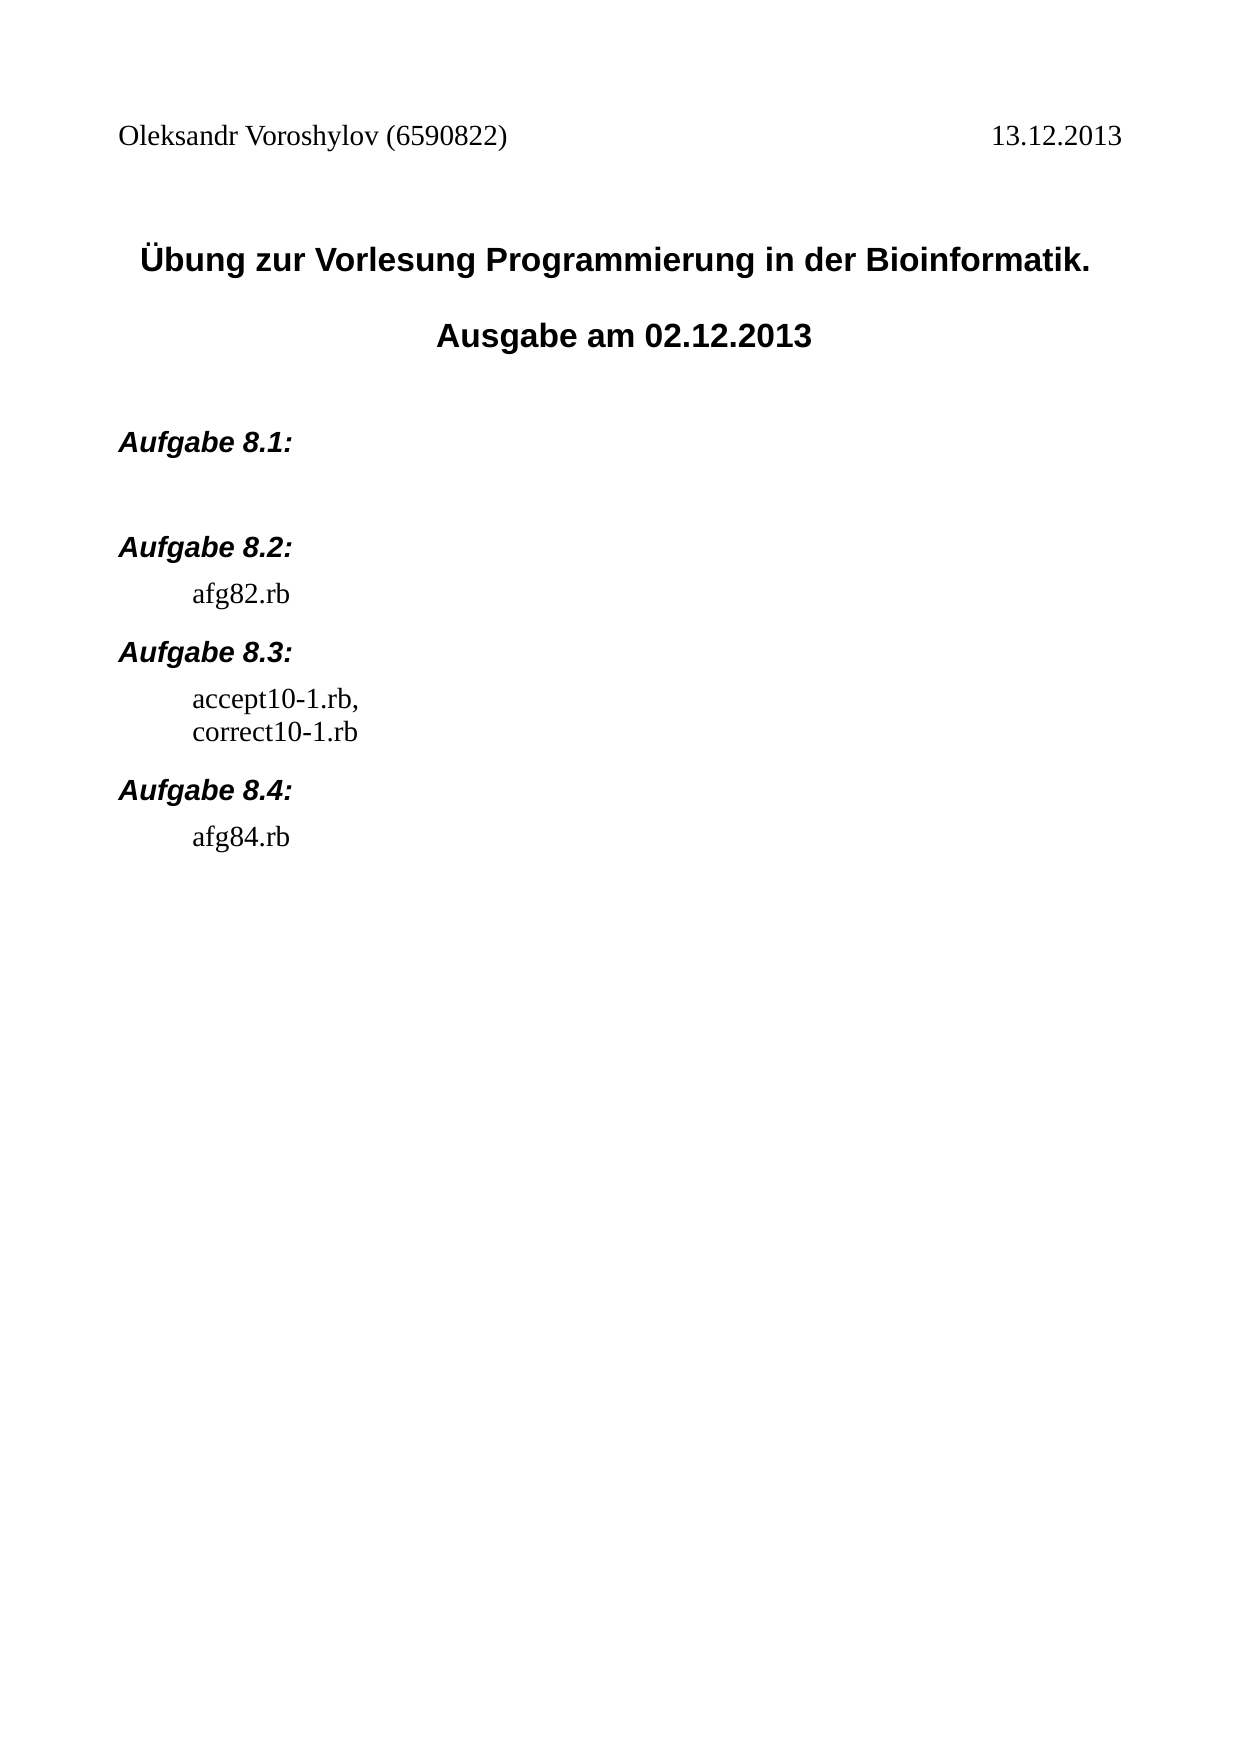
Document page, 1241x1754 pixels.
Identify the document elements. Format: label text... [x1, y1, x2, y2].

text correct10-1.rb [118, 714, 1122, 748]
subtitle Aufgabe 8.1: [118, 426, 1122, 459]
text afg84.rb [118, 819, 1122, 852]
text accept10-1.rb, [118, 681, 1122, 714]
subtitle Aufgabe 8.3: [118, 635, 1122, 668]
subtitle Aufgabe 8.2: [118, 530, 1122, 564]
subtitle Übung zur Vorlesung Programmierung in der Bioinformatik. [118, 240, 1122, 278]
subtitle Ausgabe am 02.12.2013 [118, 316, 1122, 354]
text afg82.rb [118, 576, 1122, 610]
subtitle Aufgabe 8.4: [118, 773, 1122, 806]
